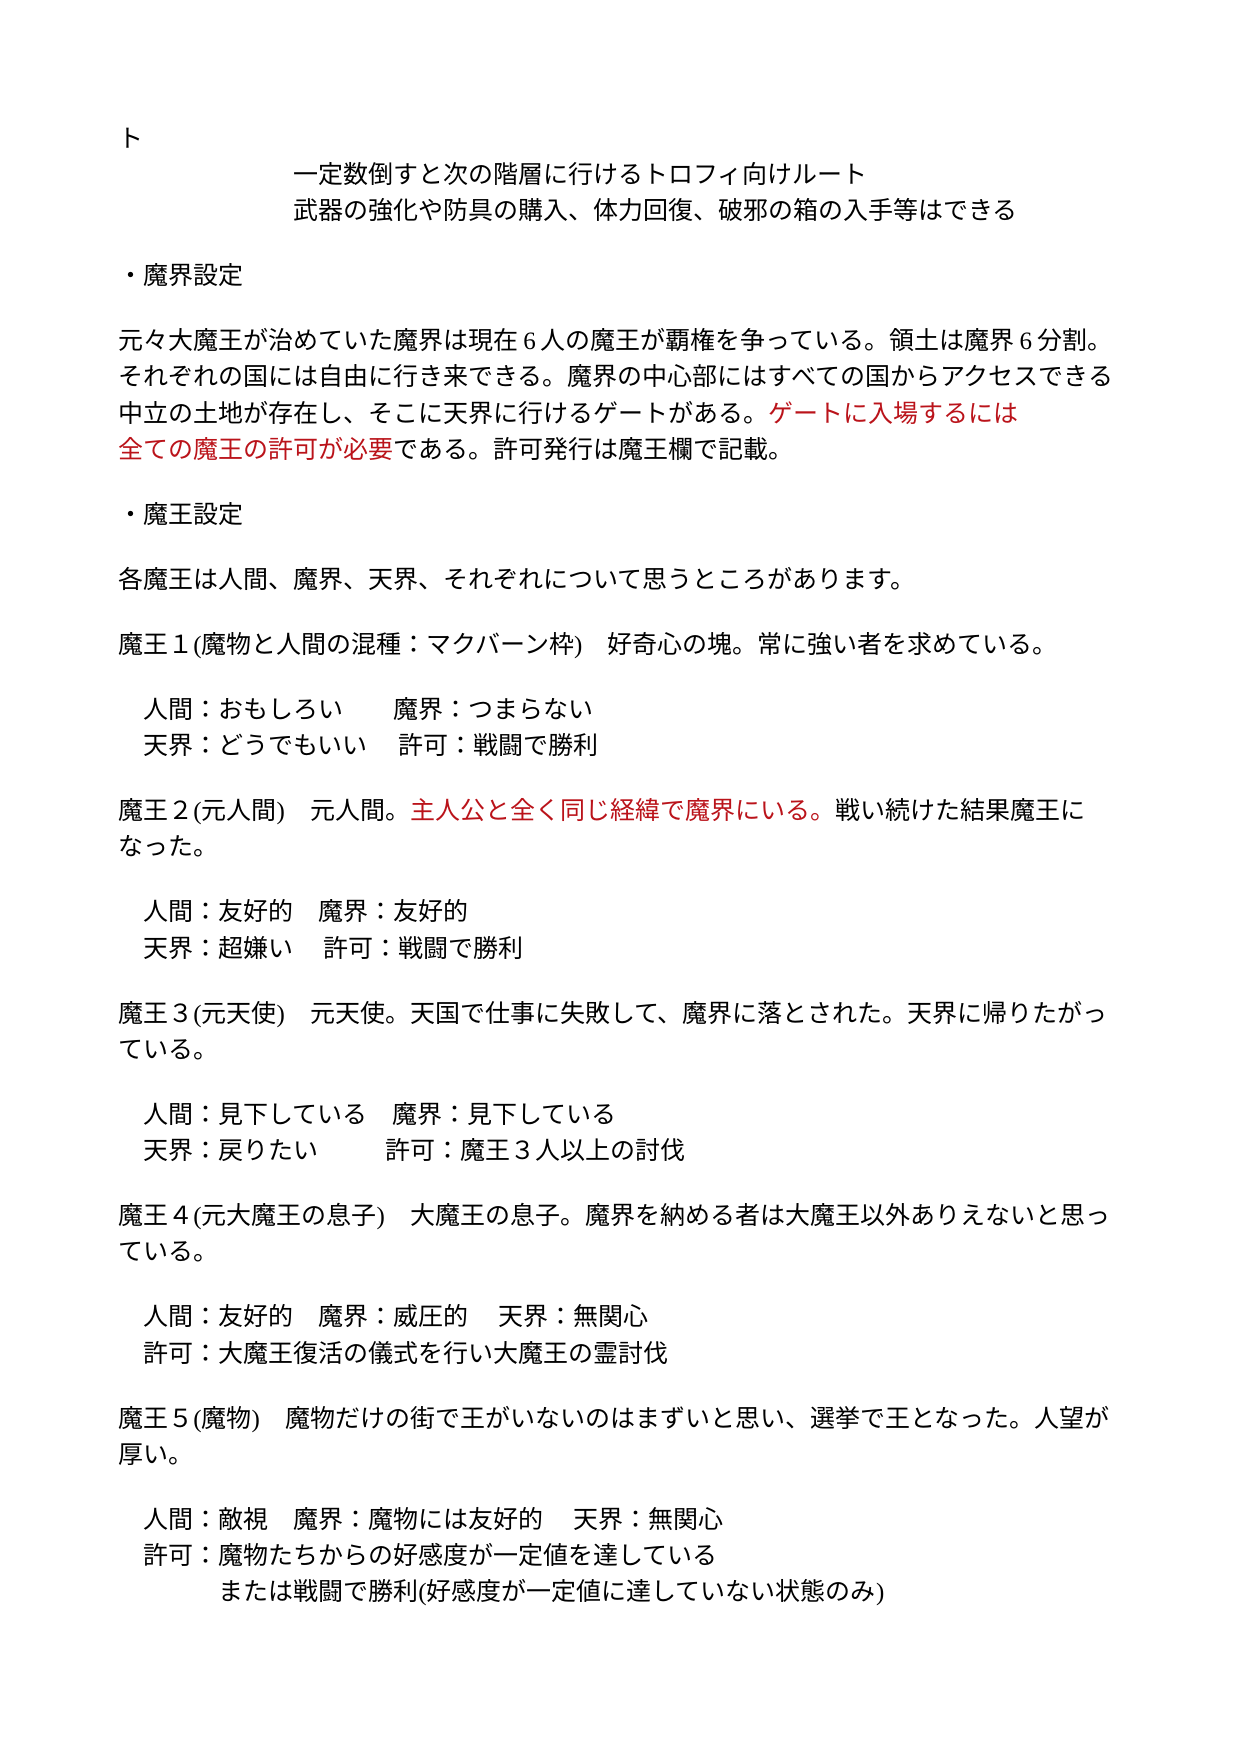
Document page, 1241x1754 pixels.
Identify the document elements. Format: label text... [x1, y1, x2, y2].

text 天界：超嫌い 許可：戦闘で勝利 [118, 928, 1122, 964]
text 魔王３(元天使) 元天使。天国で仕事に失敗して、魔界に落とされた。天界に帰りたがっている。 [118, 993, 1122, 1066]
text または戦闘で勝利(好感度が一定値に達していない状態のみ) [118, 1572, 1122, 1608]
text それぞれの国には自由に行き来できる。魔界の中心部にはすべての国からアクセスできる [118, 357, 1122, 393]
text 武器の強化や防具の購入、体力回復、破邪の箱の入手等はできる [118, 191, 1122, 227]
text ・魔界設定 [118, 256, 1122, 292]
text 中立の土地が存在し、そこに天界に行けるゲートがある。ゲートに入場するには [118, 393, 1122, 429]
text 魔王２(元人間) 元人間。主人公と全く同じ経緯で魔界にいる。戦い続けた結果魔王になった。 [118, 791, 1122, 863]
text 元々大魔王が治めていた魔界は現在6人の魔王が覇権を争っている。領土は魔界6分割。 [118, 321, 1122, 357]
text 人間：敵視 魔界：魔物には友好的 天界：無関心 [118, 1499, 1122, 1536]
text 各魔王は人間、魔界、天界、それぞれについて思うところがあります。 [118, 559, 1122, 596]
text ・魔王設定 [118, 494, 1122, 531]
text 許可：魔物たちからの好感度が一定値を達している [118, 1536, 1122, 1572]
text 人間：おもしろい 魔界：つまらない [118, 689, 1122, 726]
text 天界：戻りたい 許可：魔王３人以上の討伐 [118, 1131, 1122, 1167]
text 人間：見下している 魔界：見下している [118, 1094, 1122, 1131]
text 天界：どうでもいい 許可：戦闘で勝利 [118, 726, 1122, 762]
text 魔王４(元大魔王の息子) 大魔王の息子。魔界を納める者は大魔王以外ありえないと思っている。 [118, 1196, 1122, 1268]
text 魔王５(魔物) 魔物だけの街で王がいないのはまずいと思い、選挙で王となった。人望が厚い。 [118, 1398, 1122, 1471]
text 一定数倒すと次の階層に行けるトロフィ向けルート [118, 154, 1122, 191]
text 人間：友好的 魔界：威圧的 天界：無関心 [118, 1297, 1122, 1333]
text 魔王１(魔物と人間の混種：マクバーン枠) 好奇心の塊。常に強い者を求めている。 [118, 624, 1122, 661]
text 全ての魔王の許可が必要である。許可発行は魔王欄で記載。 [118, 429, 1122, 466]
text 許可：大魔王復活の儀式を行い大魔王の霊討伐 [118, 1333, 1122, 1369]
text 人間：友好的 魔界：友好的 [118, 892, 1122, 928]
text ト [118, 118, 1122, 154]
